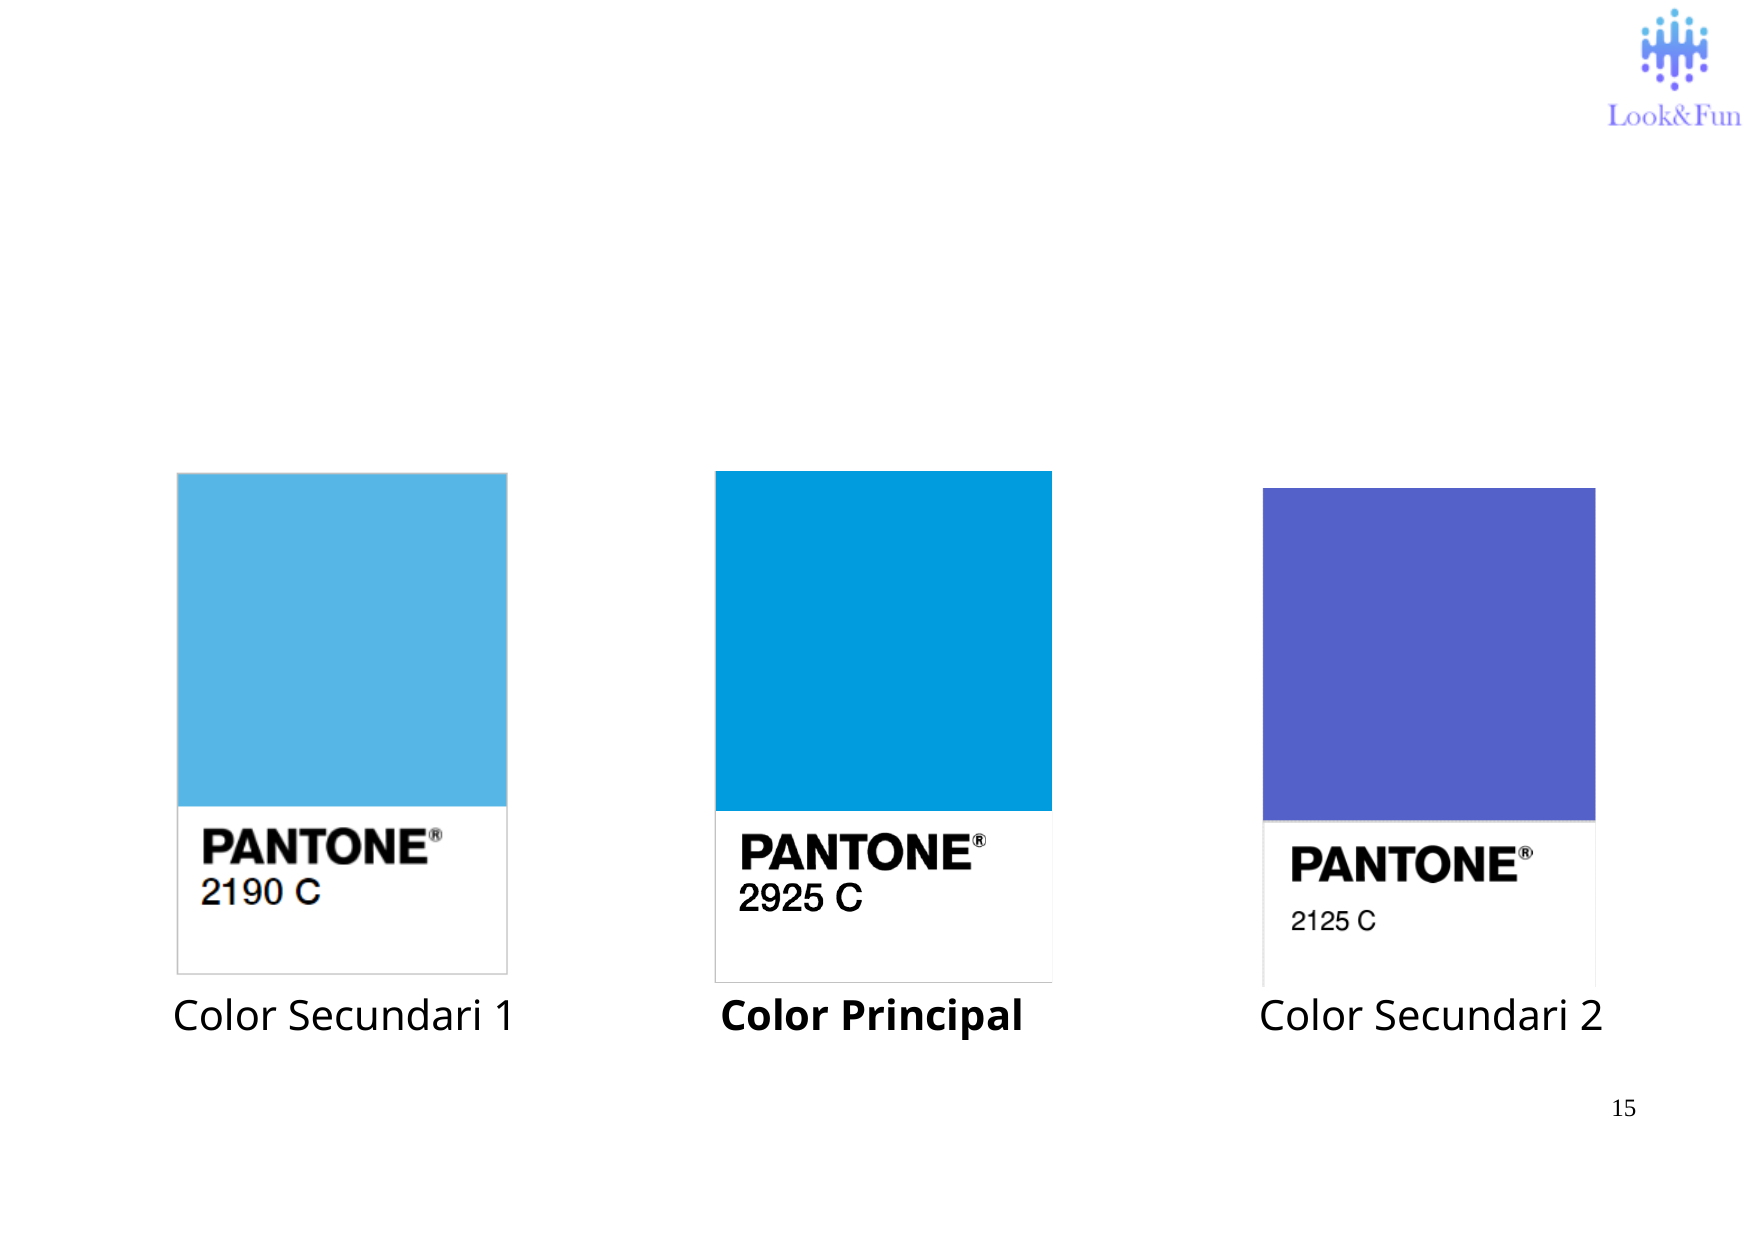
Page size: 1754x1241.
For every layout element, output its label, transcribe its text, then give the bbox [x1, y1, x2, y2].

text Color Secundari 1 Color Principal Color Secundari 2 [118, 460, 1636, 1043]
picture [714, 471, 1053, 983]
picture [1262, 488, 1596, 987]
picture [1597, 4, 1754, 140]
picture [174, 470, 511, 978]
